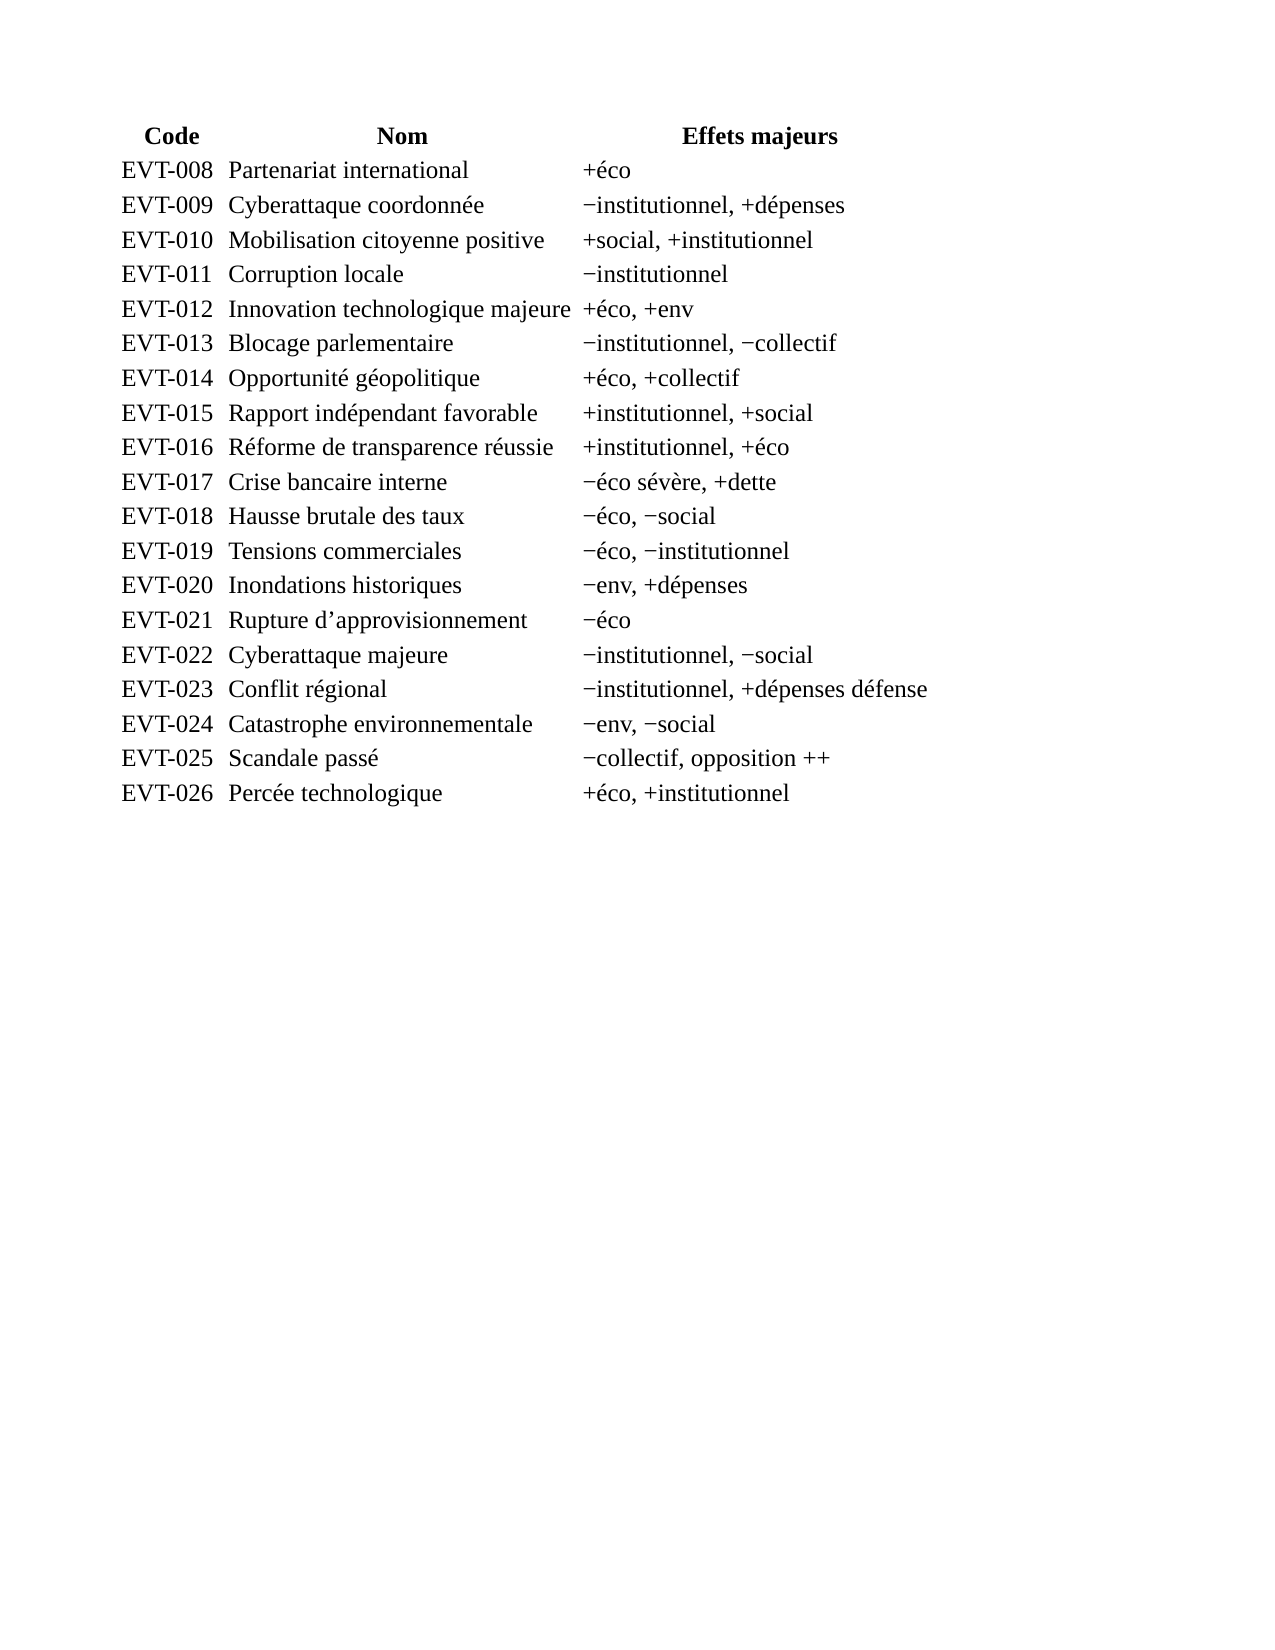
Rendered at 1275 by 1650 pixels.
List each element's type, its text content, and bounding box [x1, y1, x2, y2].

table_cell EVT-009 [118, 187, 225, 222]
table_cell Hausse brutale des taux [225, 499, 579, 533]
table_cell Rapport indépendant favorable [225, 395, 579, 429]
table_header Effets majeurs [579, 118, 941, 153]
table_cell −env, −social [579, 706, 941, 741]
table_cell EVT-025 [118, 741, 225, 775]
table_cell EVT-011 [118, 256, 225, 291]
table_cell +social, +institutionnel [579, 222, 941, 256]
table_cell Tensions commerciales [225, 533, 579, 568]
table_cell −institutionnel, −collectif [579, 326, 941, 360]
table_cell −institutionnel, +dépenses [579, 187, 941, 222]
table_cell EVT-024 [118, 706, 225, 741]
table_header Nom [225, 118, 579, 153]
table_cell Corruption locale [225, 256, 579, 291]
table_cell EVT-018 [118, 499, 225, 533]
table_cell Crise bancaire interne [225, 464, 579, 498]
table_cell −institutionnel [579, 256, 941, 291]
table_cell EVT-010 [118, 222, 225, 256]
table_cell Innovation technologique majeure [225, 291, 579, 326]
table_cell EVT-014 [118, 360, 225, 395]
table_cell Inondations historiques [225, 568, 579, 602]
table_cell Opportunité géopolitique [225, 360, 579, 395]
table_cell Scandale passé [225, 741, 579, 775]
table_cell EVT-026 [118, 775, 225, 810]
table_cell −institutionnel, −social [579, 637, 941, 671]
table_header Code [118, 118, 225, 153]
table_cell EVT-020 [118, 568, 225, 602]
table_cell Mobilisation citoyenne positive [225, 222, 579, 256]
table_cell EVT-023 [118, 671, 225, 706]
table_cell +éco [579, 153, 941, 187]
table_cell +institutionnel, +éco [579, 429, 941, 464]
table_cell +éco, +env [579, 291, 941, 326]
table_cell EVT-021 [118, 602, 225, 637]
table_cell Blocage parlementaire [225, 326, 579, 360]
table_cell Catastrophe environnementale [225, 706, 579, 741]
table_cell Réforme de transparence réussie [225, 429, 579, 464]
table_cell EVT-008 [118, 153, 225, 187]
table_cell Cyberattaque majeure [225, 637, 579, 671]
table_cell −collectif, opposition ++ [579, 741, 941, 775]
table_cell +éco, +institutionnel [579, 775, 941, 810]
table_cell +éco, +collectif [579, 360, 941, 395]
table_cell EVT-012 [118, 291, 225, 326]
table_cell −éco sévère, +dette [579, 464, 941, 498]
table_cell −institutionnel, +dépenses défense [579, 671, 941, 706]
table_cell EVT-019 [118, 533, 225, 568]
table_cell EVT-017 [118, 464, 225, 498]
table_cell Percée technologique [225, 775, 579, 810]
table_cell EVT-015 [118, 395, 225, 429]
table_cell −env, +dépenses [579, 568, 941, 602]
table_cell Partenariat international [225, 153, 579, 187]
table_cell Cyberattaque coordonnée [225, 187, 579, 222]
table_cell −éco, −institutionnel [579, 533, 941, 568]
table_cell −éco, −social [579, 499, 941, 533]
table_cell +institutionnel, +social [579, 395, 941, 429]
table_cell Conflit régional [225, 671, 579, 706]
table_cell EVT-013 [118, 326, 225, 360]
table_cell Rupture d’approvisionnement [225, 602, 579, 637]
table_cell EVT-016 [118, 429, 225, 464]
table_cell −éco [579, 602, 941, 637]
table_cell EVT-022 [118, 637, 225, 671]
